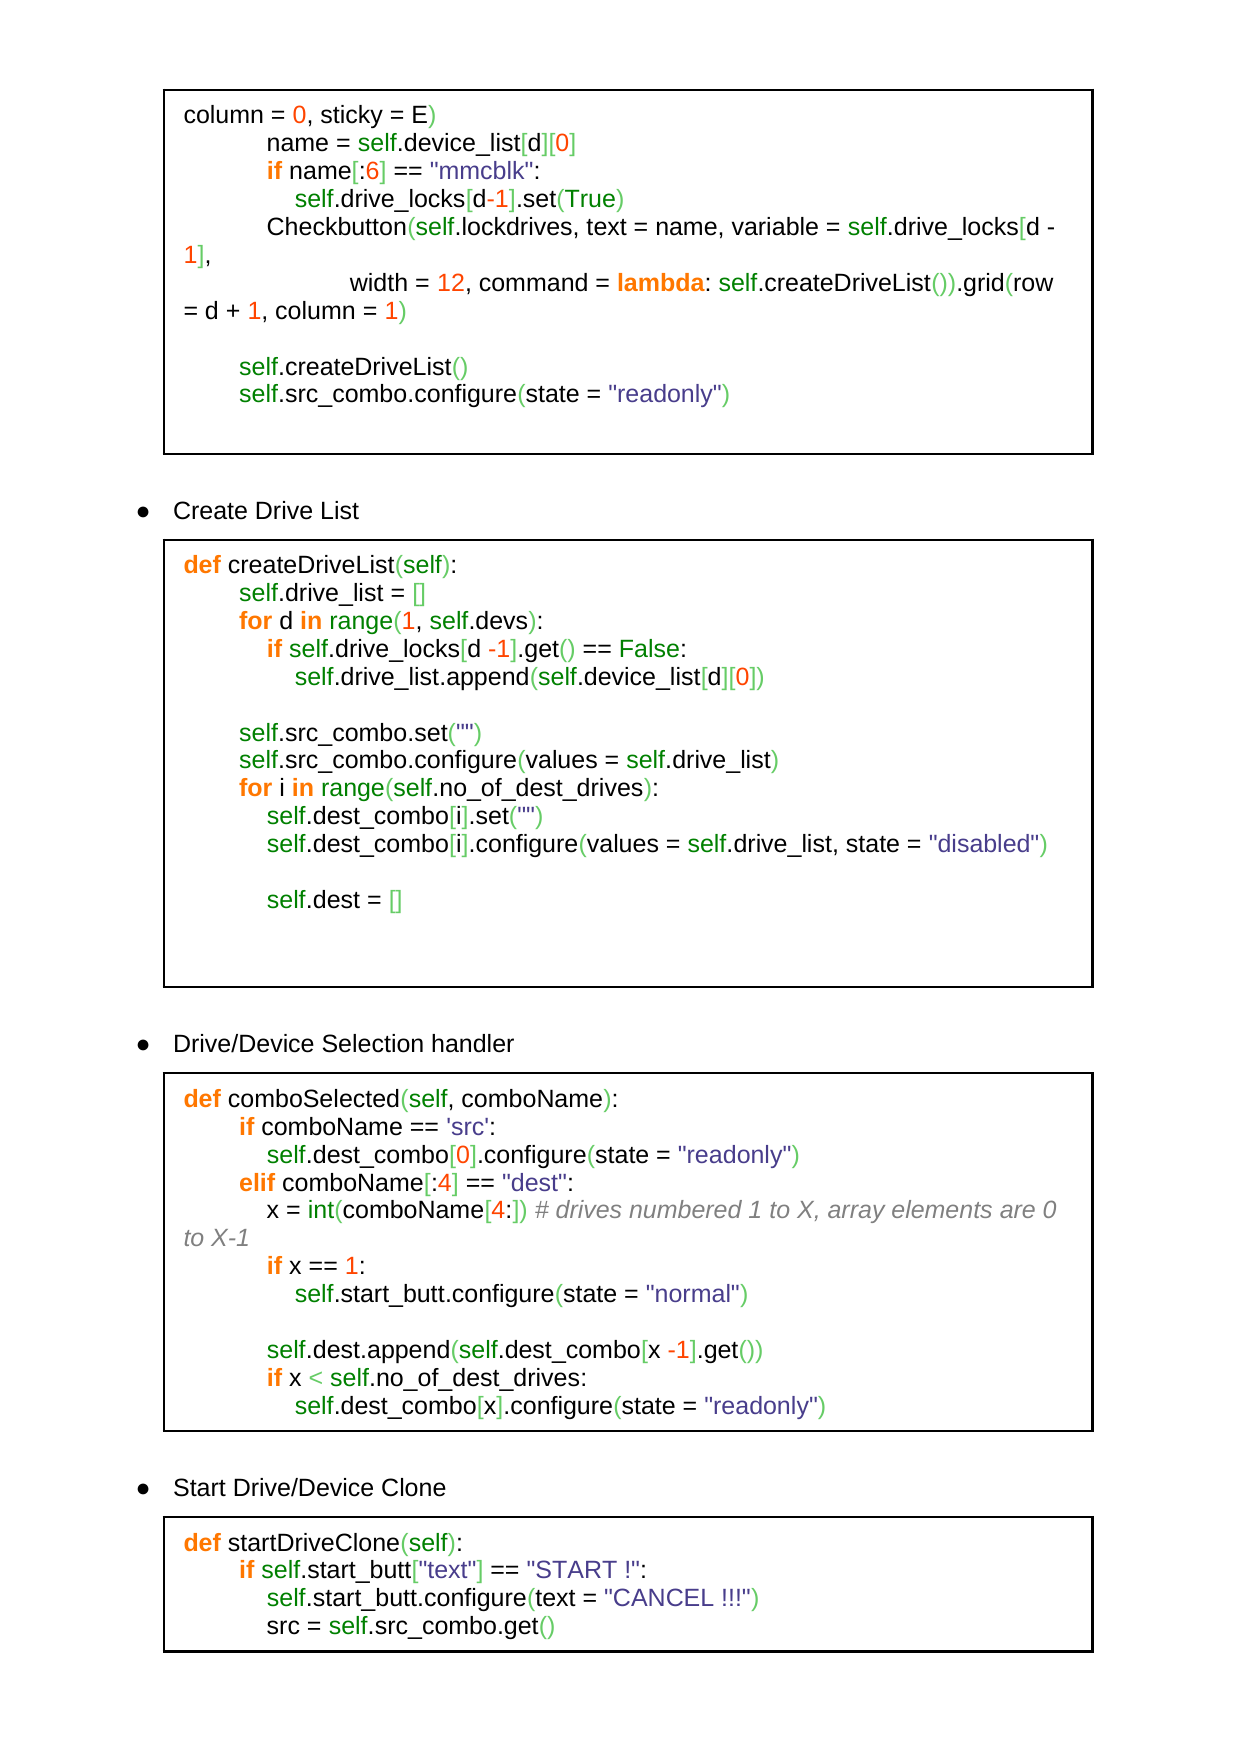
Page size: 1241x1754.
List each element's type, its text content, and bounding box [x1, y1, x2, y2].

table_header def startDriveClone(self): if self.start_butt["text"] == "START !": self.start_butt.configure(text = "CANCEL !!!") src = self.src_combo.get() [165, 1518, 1091, 1650]
list Drive/Device Selection handler [135, 1030, 1142, 1058]
table_header def comboSelected(self, comboName): if comboName == 'src': self.dest_combo[0].configure(state = "readonly") elif comboName[:4] == "dest": x = int(comboName[4:]) # drives numbered 1 to X, array elements are 0 to X-1 if x == 1: self.start_butt.configure(state = "normal") self.dest.append(self.dest_combo[x -1].get()) if x < self.no_of_dest_drives: self.dest_combo[x].configure(state = "readonly") [165, 1074, 1091, 1430]
table_header def createDriveList(self): self.drive_list = [] for d in range(1, self.devs): if self.drive_locks[d -1].get() == False: self.drive_list.append(self.device_list[d][0]) self.src_combo.set("") self.src_combo.configure(values = self.drive_list) for i in range(self.no_of_dest_drives): self.dest_combo[i].set("") self.dest_combo[i].configure(values = self.drive_list, state = "disabled") self.dest = [] [165, 541, 1091, 986]
table_header column = 0, sticky = E) name = self.device_list[d][0] if name[:6] == "mmcblk": self.drive_locks[d-1].set(True) Checkbutton(self.lockdrives, text = name, variable = self.drive_locks[d - 1], width = 12, command = lambda: self.createDriveList()).grid(row = d + 1, column = 1) self.createDriveList() self.src_combo.configure(state = "readonly") [165, 91, 1091, 453]
list Start Drive/Device Clone [135, 1474, 1142, 1502]
list Create Drive List [135, 497, 1142, 524]
